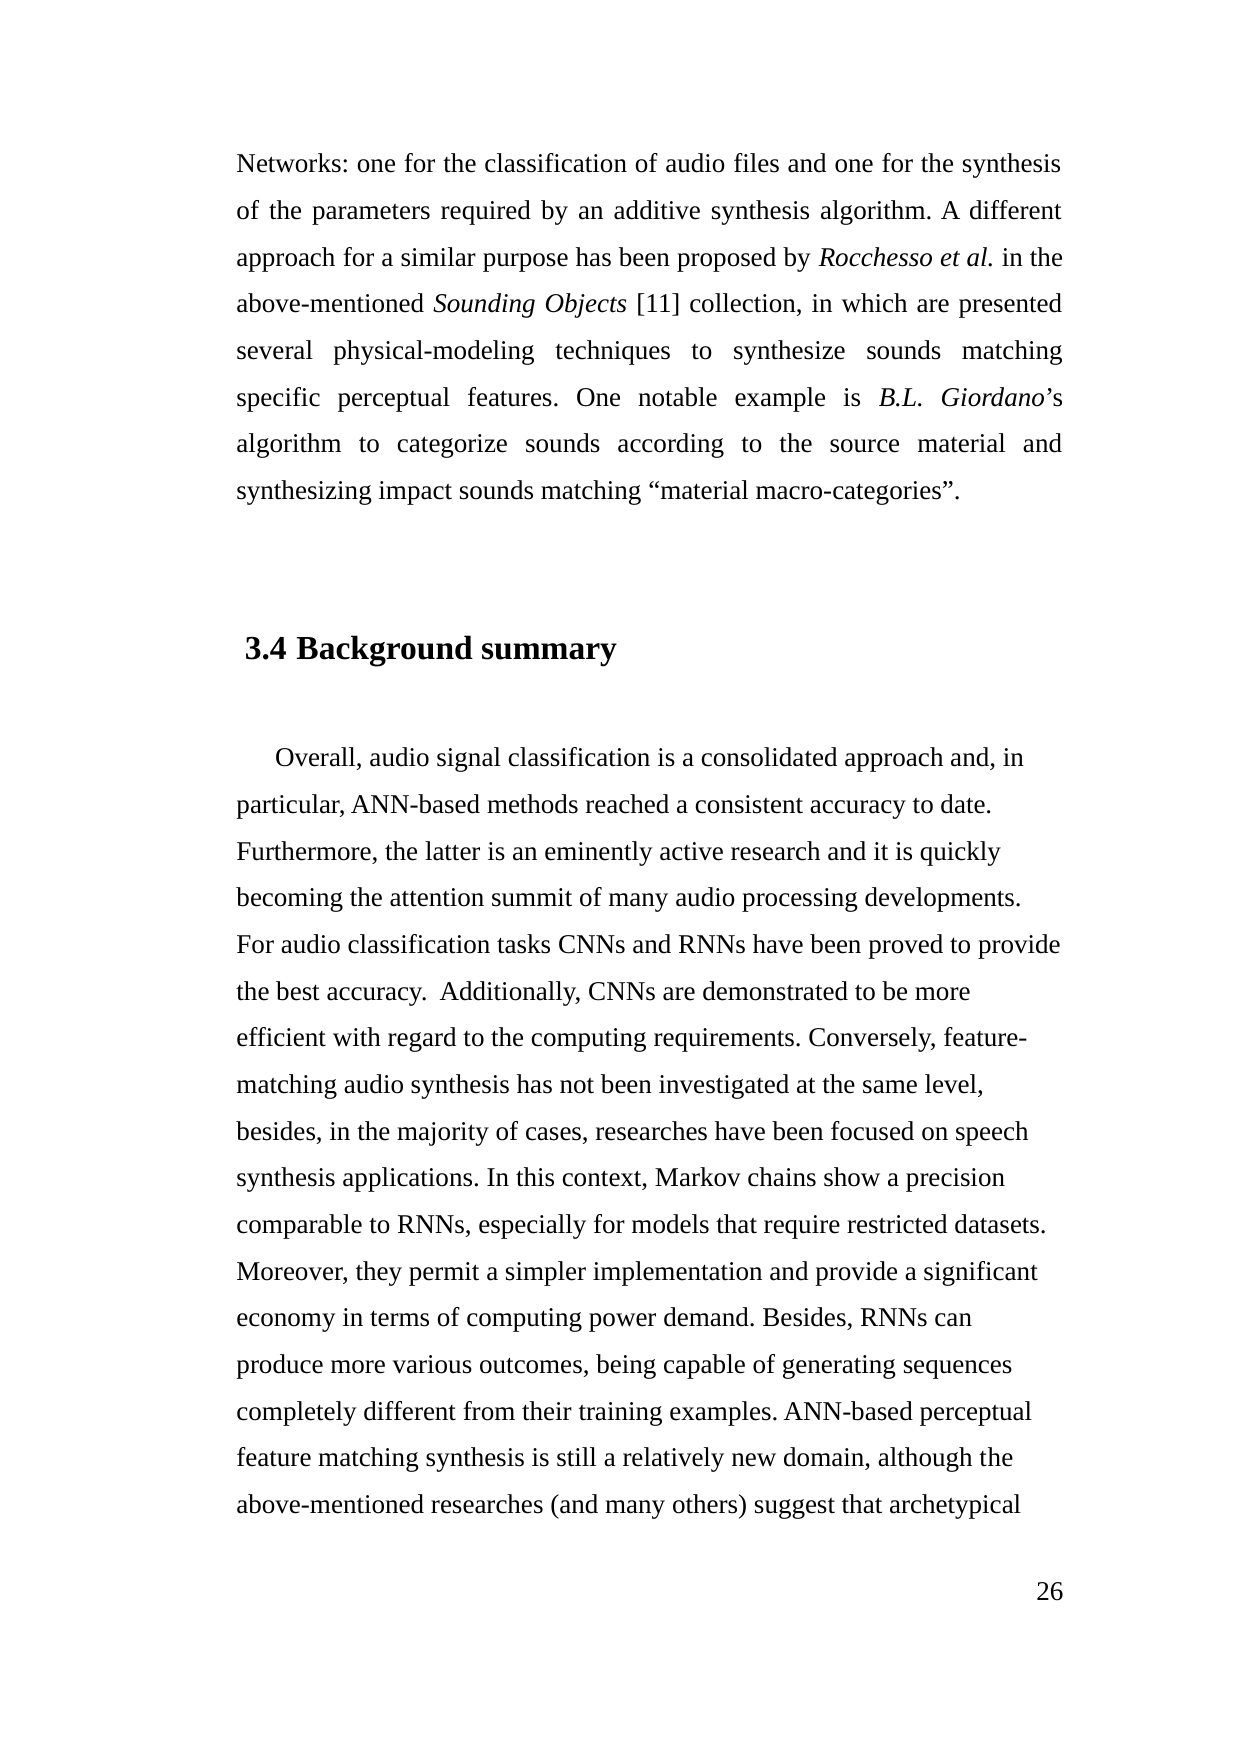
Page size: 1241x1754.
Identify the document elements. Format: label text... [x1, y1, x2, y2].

text Overall, audio signal classification is a consolidated approach and, in particular, ANN-based methods reached a consistent accuracy to date. Furthermore, the latter is an eminently active research and it is quickly becoming the attention summit of many audio processing developments. For audio classification tasks CNNs and RNNs have been proved to provide the best accuracy. Additionally, CNNs are demonstrated to be more efficient with regard to the computing requirements. Conversely, feature-matching audio synthesis has not been investigated at the same level, besides, in the majority of cases, researches have been focused on speech synthesis applications. In this context, Markov chains show a precision comparable to RNNs, especially for models that require restricted datasets. Moreover, they permit a simpler implementation and provide a significant economy in terms of computing power demand. Besides, RNNs can produce more various outcomes, being capable of generating sequences completely different from their training examples. ANN-based perceptual feature matching synthesis is still a relatively new domain, although the above-mentioned researches (and many others) suggest that archetypical [236, 742, 1063, 1519]
text Networks: one for the classification of audio files and one for the synthesis of the parameters required by an additive synthesis algorithm. A different approach for a similar purpose has been proposed by Rocchesso et al. in the above-mentioned Sounding Objects [11] collection, in which are presented several physical-modeling techniques to synthesize sounds matching specific perceptual features. One notable example is B.L. Giordano’s algorithm to categorize sounds according to the source material and synthesizing impact sounds matching “material macro-categories”. [236, 148, 1063, 505]
subtitle Background summary [236, 628, 1063, 667]
